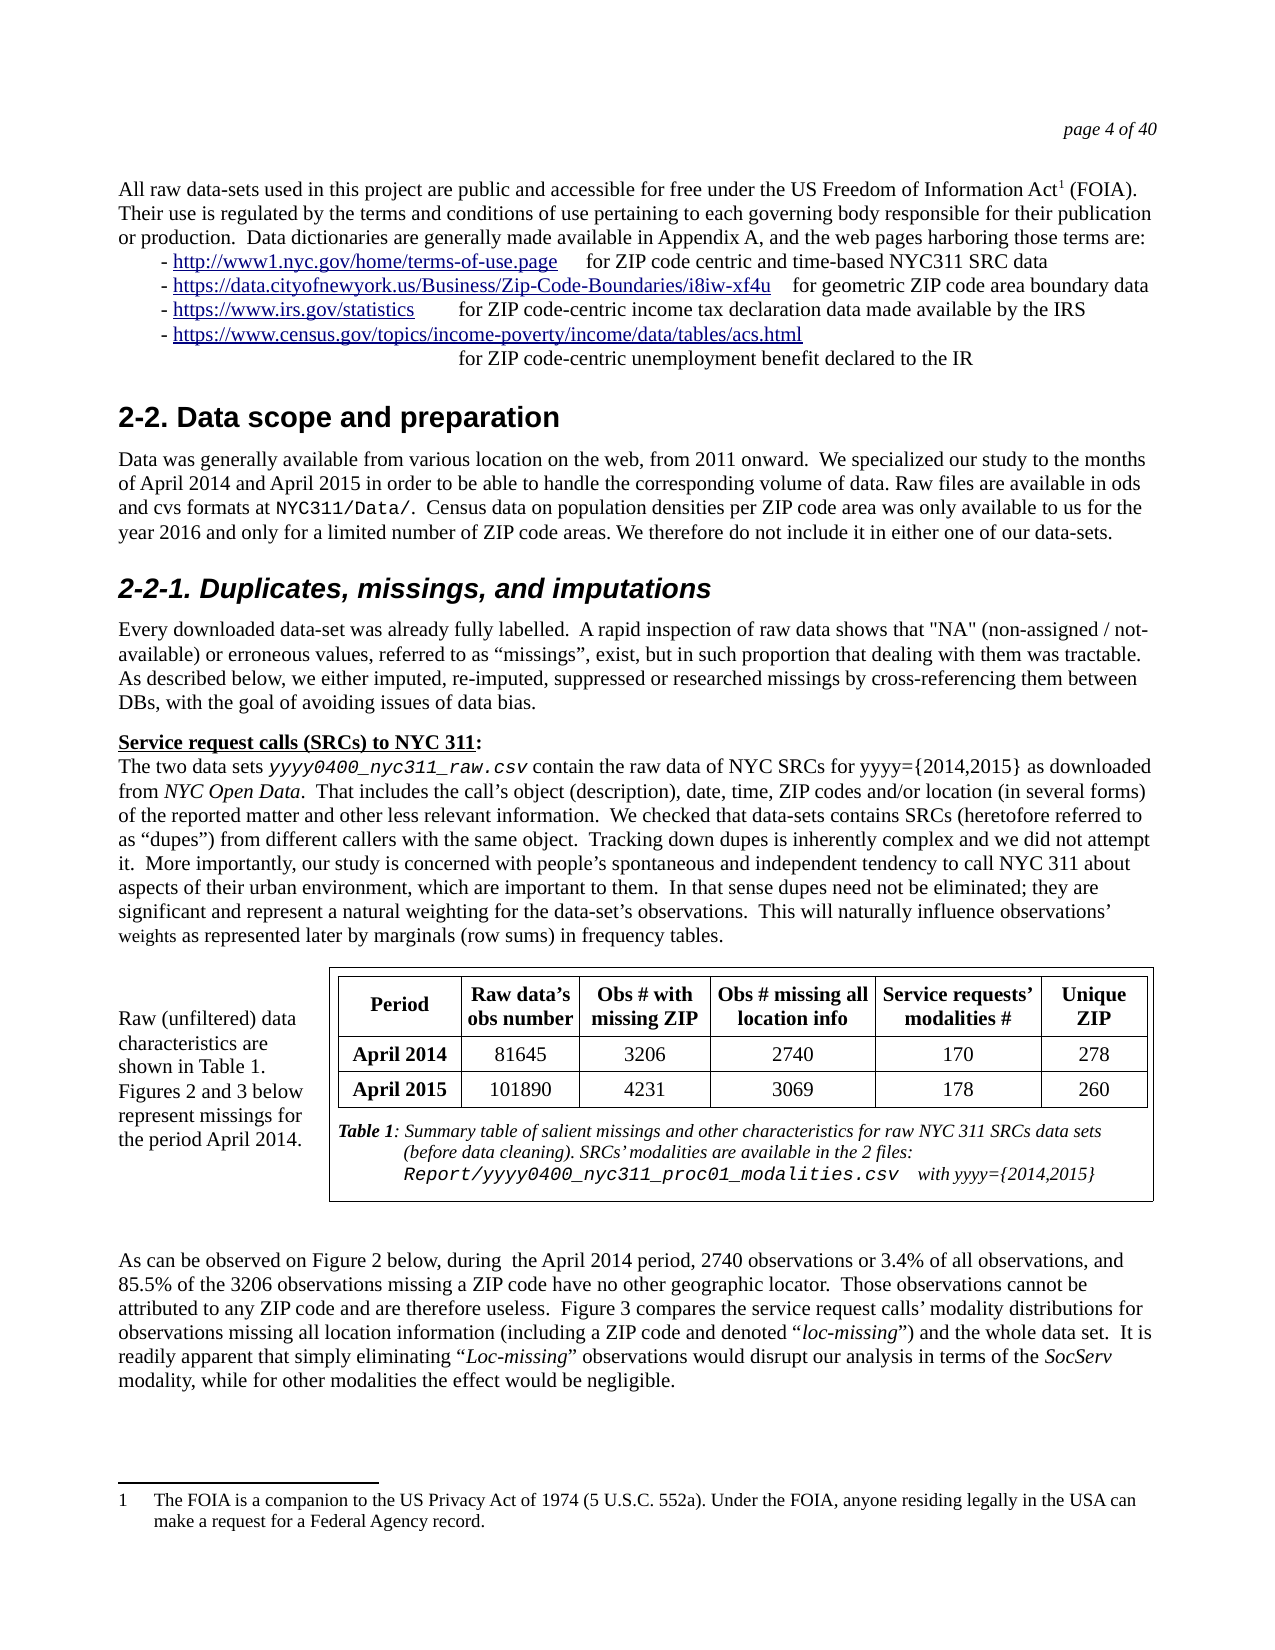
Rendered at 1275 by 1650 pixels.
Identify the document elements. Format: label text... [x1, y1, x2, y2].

table_cell April 2015 [339, 1072, 461, 1107]
table_cell 3069 [711, 1072, 875, 1107]
text Raw (unfiltered) data characteristics are shown in Table 1. Figures 2 and 3 below represent missings for the period April 2014. [118, 1006, 329, 1151]
table_header Service requests’ modalities # [876, 977, 1041, 1036]
subtitle 2-2. Data scope and preparation [118, 400, 1157, 434]
text As can be observed on Figure 2 below, during the April 2014 period, 2740 observations or 3.4% of all observations, and 85.5% of the 3206 observations missing a ZIP code have no other geographic locator. Those observations cannot be attributed to any ZIP code and are therefore useless. Figure 3 compares the service request calls’ modality distributions for observations missing all location information (including a ZIP code and denoted “loc-missing”) and the whole data set. It is readily apparent that simply eliminating “Loc-missing” observations would disrupt our analysis in terms of the SocServ modality, while for other modalities the effect would be negligible. [118, 1248, 1157, 1392]
table_cell 178 [876, 1072, 1041, 1107]
table_cell 260 [1042, 1072, 1147, 1107]
subtitle 2-2-1. Duplicates, missings, and imputations [118, 572, 1157, 605]
table_cell 81645 [462, 1037, 579, 1071]
table_cell 2740 [711, 1037, 875, 1071]
table_header Obs # with missing ZIP [580, 977, 710, 1036]
text Data was generally available from various location on the web, from 2011 onward. We specialized our study to the months of April 2014 and April 2015 in order to be able to handle the corresponding volume of data. Raw files are available in ods and cvs formats at NYC311/Data/. Census data on population densities per ZIP code area was only available to us for the year 2016 and only for a limited number of ZIP code areas. We therefore do not include it in either one of our data-sets. [118, 446, 1157, 544]
table_cell 170 [876, 1037, 1041, 1071]
text Service request calls (SRCs) to NYC 311: The two data sets yyyy0400_nyc311_raw.csv contain the raw data of NYC SRCs for yyyy={2014,2015} as downloaded from NYC Open Data. That includes the call’s object (description), date, time, ZIP codes and/or location (in several forms) of the reported matter and other less relevant information. We checked that data-sets contains SRCs (heretofore referred to as “dupes”) from different callers with the same object. Tracking down dupes is inherently complex and we did not attempt it. More importantly, our study is concerned with people’s spontaneous and independent tendency to call NYC 311 about aspects of their urban environment, which are important to them. In that sense dupes need not be eliminated; they are significant and represent a natural weighting for the data-set’s observations. This will naturally influence observations’ weights as represented later by marginals (row sums) in frequency tables. [118, 730, 1157, 947]
table_header Period [339, 977, 461, 1036]
table_header Obs # missing all location info [711, 977, 875, 1036]
text Every downloaded data-set was already fully labelled. A rapid inspection of raw data shows that "NA" (non-assigned / not-available) or erroneous values, referred to as “missings”, exist, but in such proportion that dealing with them was tractable. As described below, we either imputed, re-imputed, suppressed or researched missings by cross-referencing them between DBs, with the goal of avoiding issues of data bias. [118, 617, 1157, 714]
table_cell 4231 [580, 1072, 710, 1107]
table_cell 101890 [462, 1072, 579, 1107]
table_cell April 2014 [339, 1037, 461, 1071]
text All raw data-sets used in this project are public and accessible for free under the US Freedom of Information Act (FOIA). Their use is regulated by the terms and conditions of use pertaining to each governing body responsible for their publication or production. Data dictionaries are generally made available in Appendix A, and the web pages harboring those terms are: - http://www1.nyc.gov/home/terms-of-use.page for ZIP code centric and time-based NYC311 SRC data - https://data.cityofnewyork.us/Business/Zip-Code-Boundaries/i8iw-xf4u for geometric ZIP code area boundary data - https://www.irs.gov/statistics for ZIP code-centric income tax declaration data made available by the IRS - https://www.census.gov/topics/income-poverty/income/data/tables/acs.html for ZIP code-centric unemployment benefit declared to the IR [118, 177, 1157, 369]
table_header Unique ZIP [1042, 977, 1147, 1036]
text The FOIA is a companion to the US Privacy Act of 1974 (5 U.S.C. 552a). Under the FOIA, anyone residing legally in the USA can make a request for a Federal Agency record. [118, 1489, 1157, 1532]
table_cell 3206 [580, 1037, 710, 1071]
table_header Raw data’s obs number [462, 977, 579, 1036]
text Table 1: Summary table of salient missings and other characteristics for raw NYC 311 SRCs data sets (before data cleaning). SRCs’ modalities are available in the 2 files: Report/yyyy0400_nyc311_proc01_modalities.csv with yyyy={2014,2015} [338, 1120, 1144, 1186]
table_cell 278 [1042, 1037, 1147, 1071]
